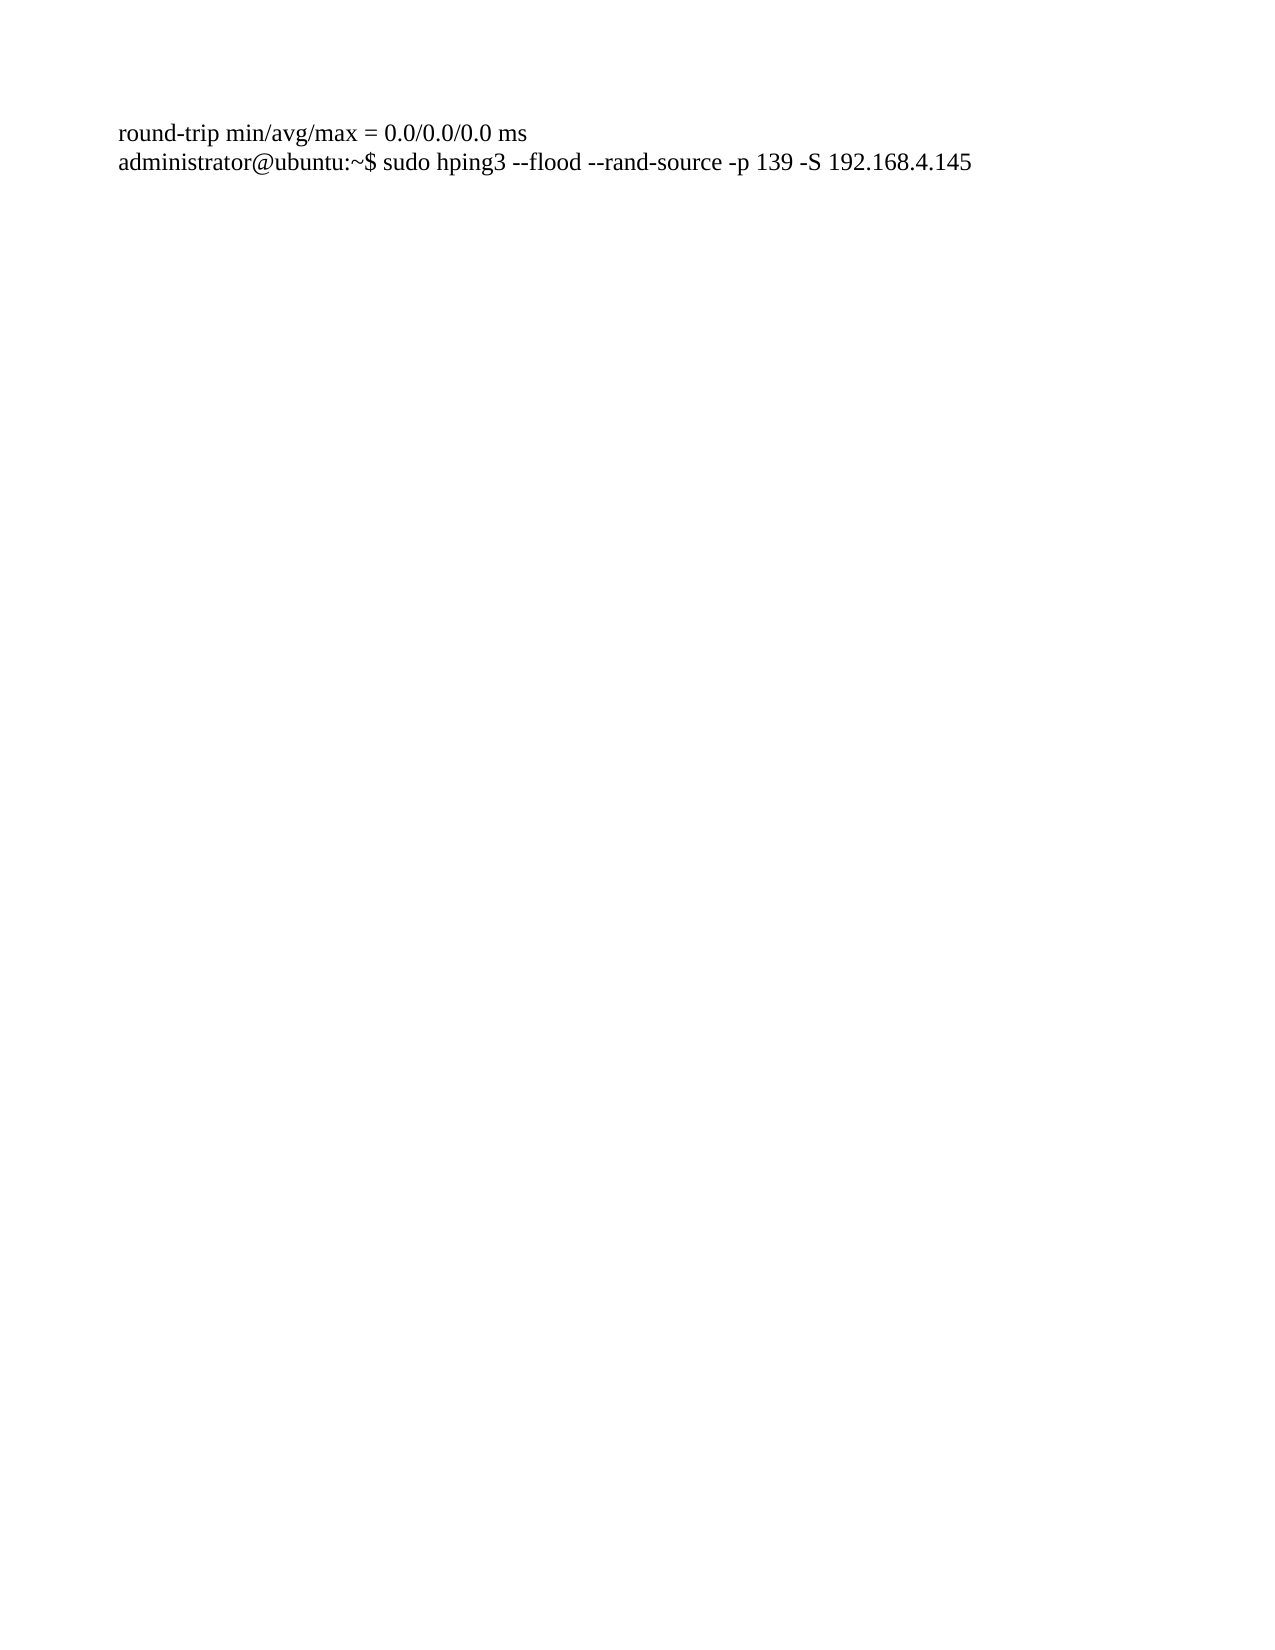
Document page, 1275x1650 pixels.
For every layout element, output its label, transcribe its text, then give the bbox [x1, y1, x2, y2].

text administrator@ubuntu:~$ sudo hping3 --flood --rand-source -p 139 -S 192.168.4.145 [118, 147, 1157, 176]
text round-trip min/avg/max = 0.0/0.0/0.0 ms [118, 118, 1157, 147]
